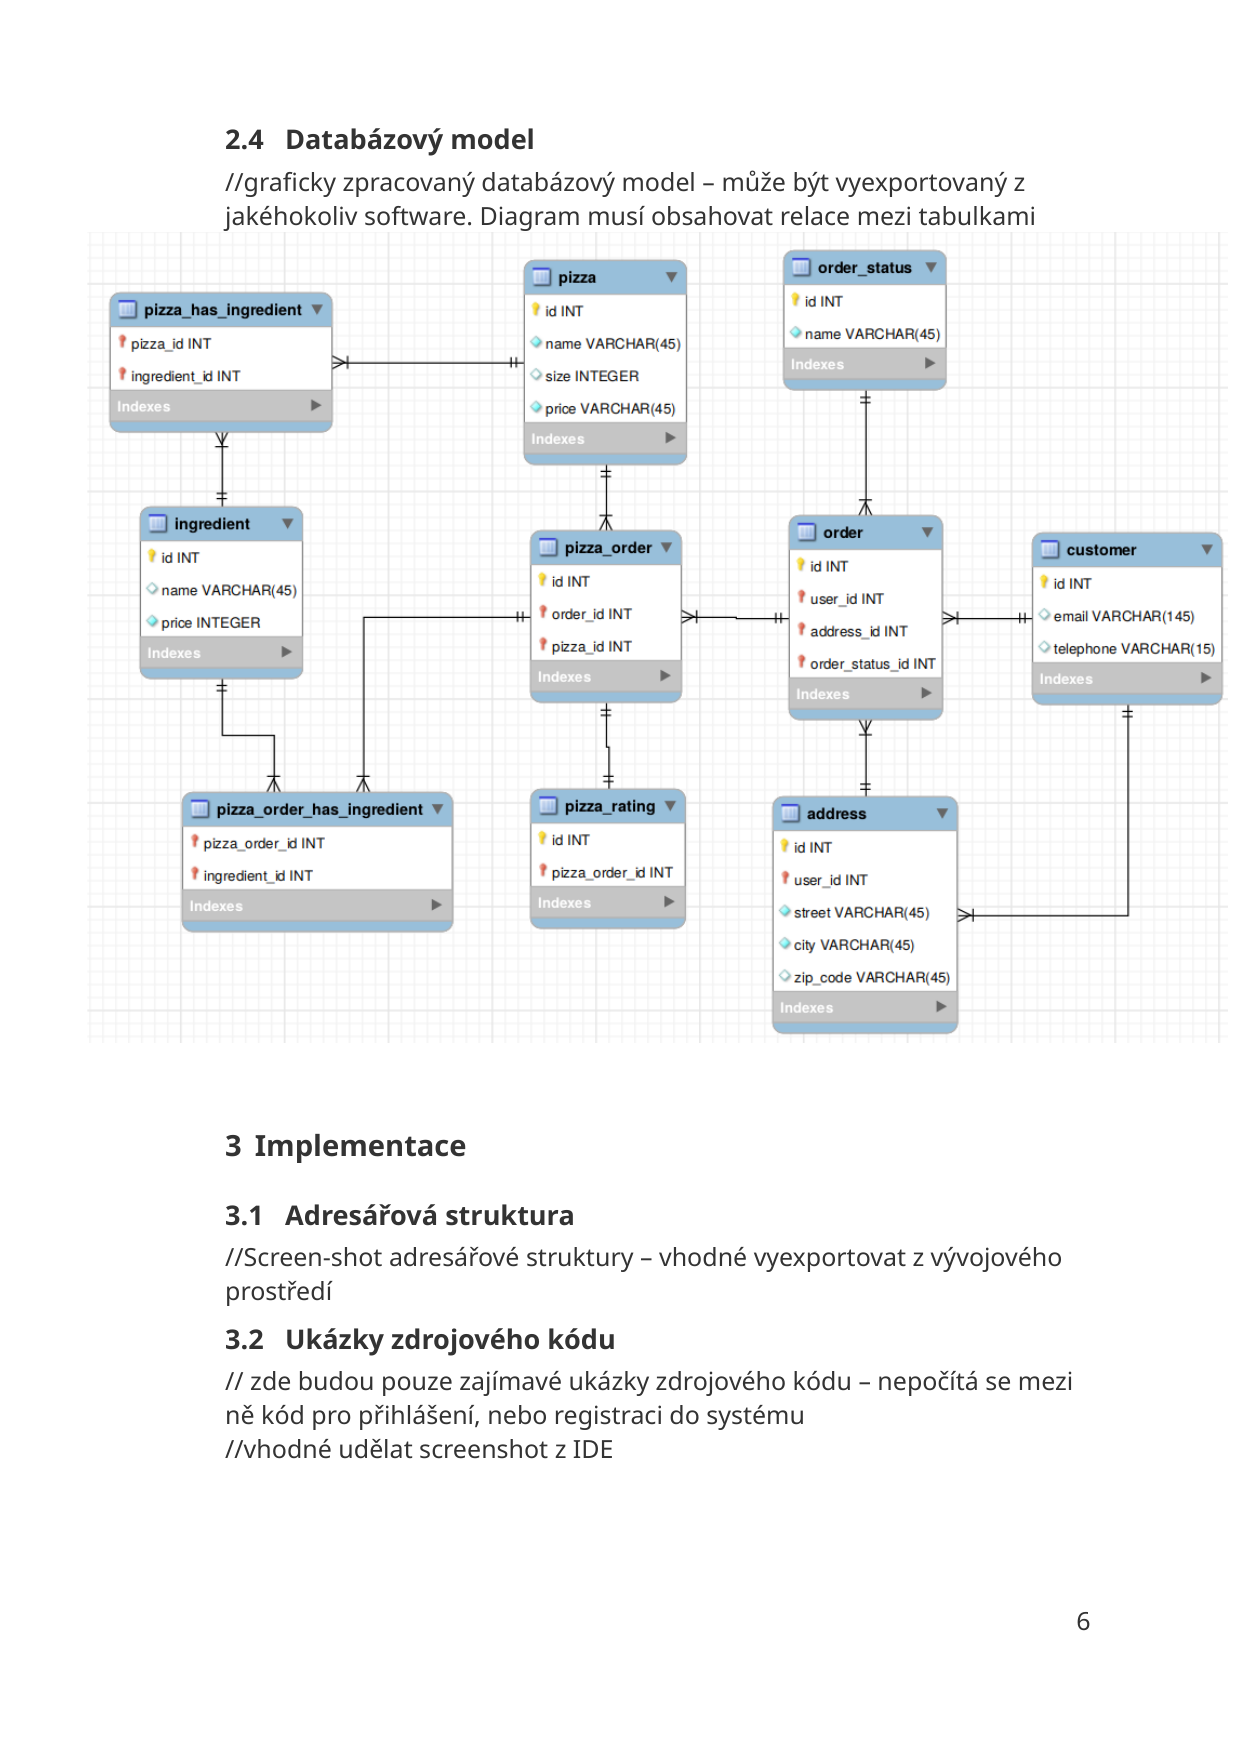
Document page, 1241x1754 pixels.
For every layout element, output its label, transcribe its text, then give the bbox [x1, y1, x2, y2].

subtitle Adresářová struktura [225, 1196, 1090, 1233]
text //graficky zpracovaný databázový model – může být vyexportovaný z jakéhokoliv software. Diagram musí obsahovat relace mezi tabulkami [225, 164, 1090, 232]
subtitle Implementace [225, 1125, 1090, 1165]
text // zde budou pouze zajímavé ukázky zdrojového kódu – nepočítá se mezi ně kód pro přihlášení, nebo registraci do systému [225, 1364, 1090, 1432]
text //vhodné udělat screenshot z IDE [225, 1432, 1090, 1466]
subtitle Ukázky zdrojového kódu [225, 1321, 1090, 1357]
subtitle Databázový model [225, 121, 1090, 158]
text //Screen-shot adresářové struktury – vhodné vyexportovat z vývojového prostředí [225, 1239, 1090, 1307]
